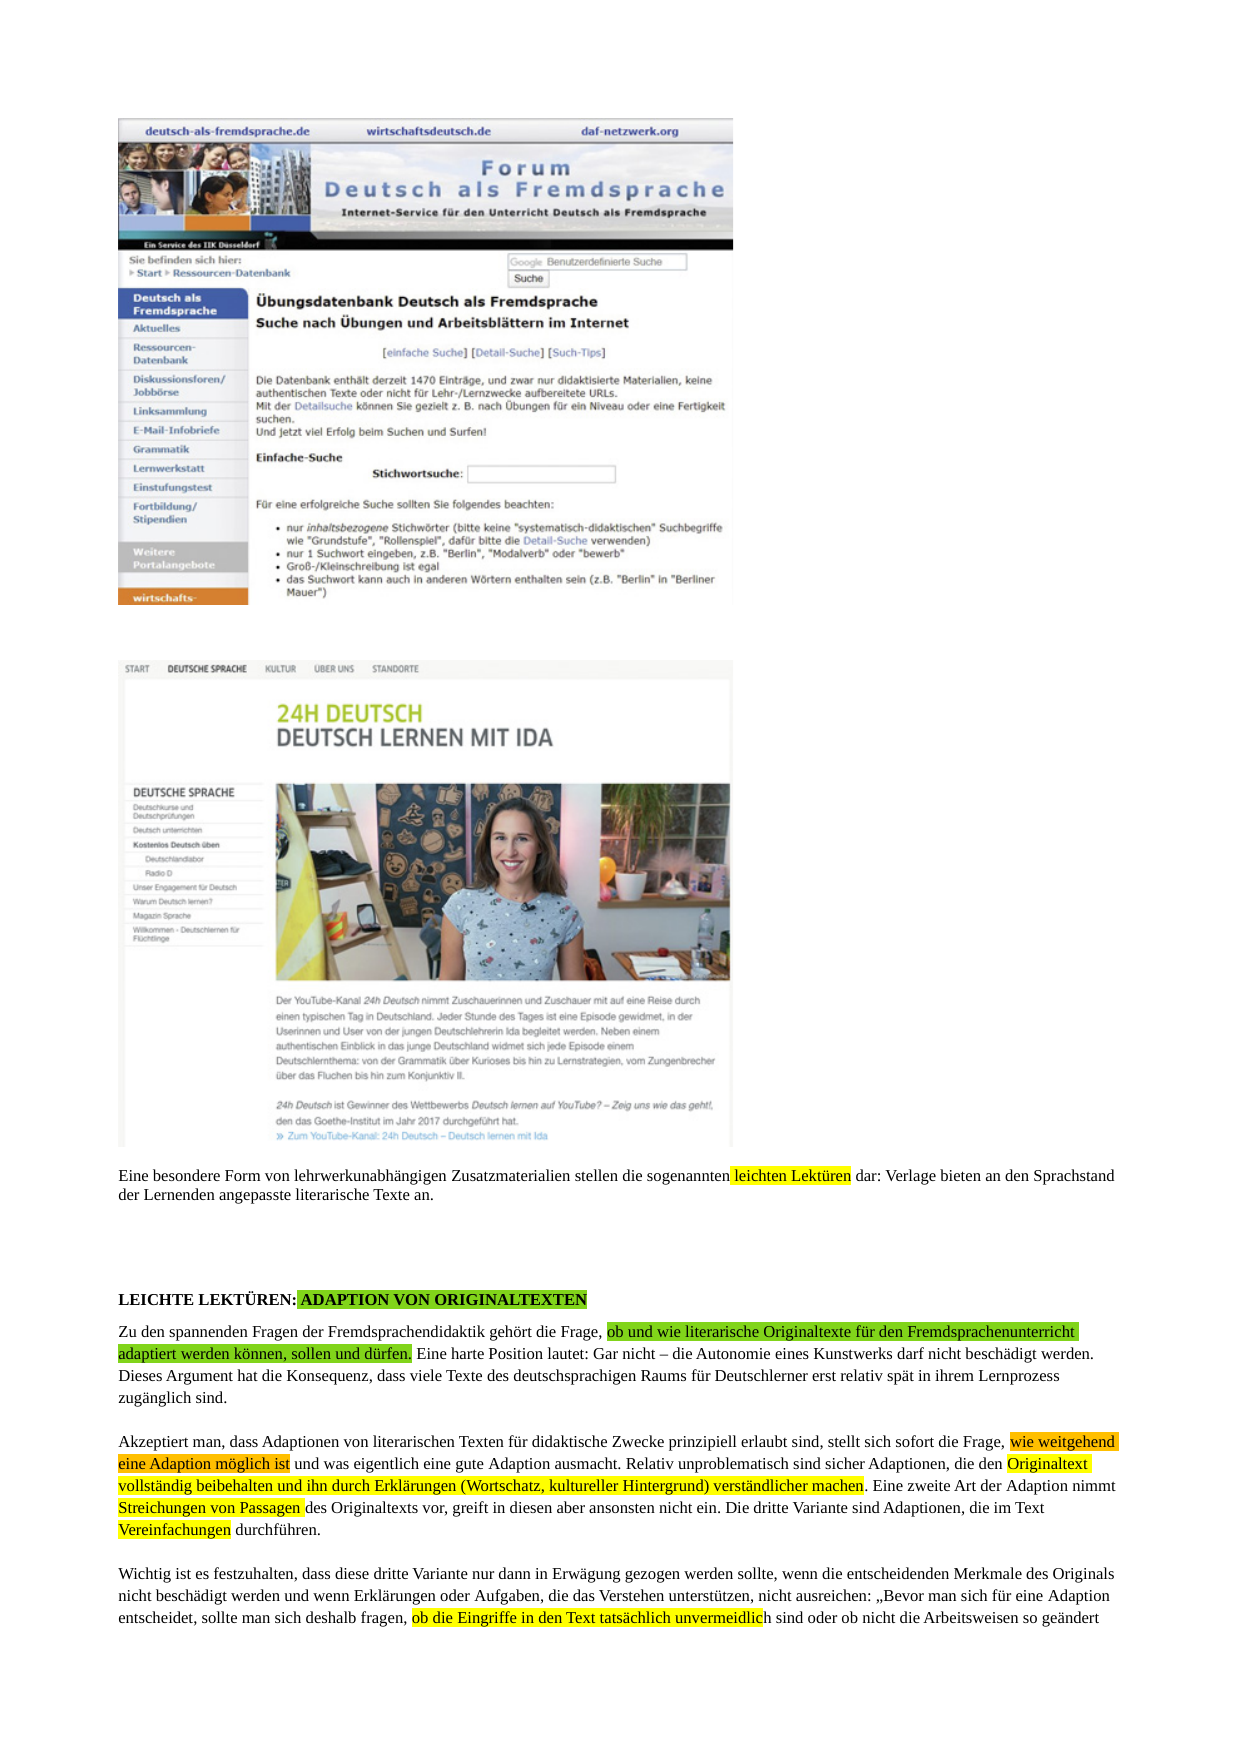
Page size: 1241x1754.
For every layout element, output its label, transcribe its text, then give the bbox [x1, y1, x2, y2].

picture [118, 660, 734, 1147]
subtitle LEICHTE LEKTÜREN: ADAPTION VON ORIGINALTEXTEN [118, 1290, 1122, 1309]
text Eine besondere Form von lehrwerkunabhängigen Zusatzmaterialien stellen die sogenannten leichten Lektüren dar: Verlage bieten an den Sprachstand der Lernenden angepasste literarische Texte an. [118, 641, 1122, 1204]
picture [118, 118, 734, 605]
text Zu den spannenden Fragen der Fremdsprachendidaktik gehört die Frage, ob und wie literarische Originaltexte für den Fremdsprachenunterricht adaptiert werden können, sollen und dürfen. Eine harte Position lautet: Gar nicht – die Autonomie eines Kunstwerks darf nicht beschädigt werden. Dieses Argument hat die Konsequenz, dass viele Texte des deutschsprachigen Raums für Deutschlerner erst relativ spät in ihrem Lernprozess zugänglich sind. Akzeptiert man, dass Adaptionen von literarischen Texten für didaktische Zwecke prinzipiell erlaubt sind, stellt sich sofort die Frage, wie weitgehend eine Adaption möglich ist und was eigentlich eine gute Adaption ausmacht. Relativ unproblematisch sind sicher Adaptionen, die den Originaltext vollständig beibehalten und ihn durch Erklärungen (Wortschatz, kultureller Hintergrund) verständlicher machen. Eine zweite Art der Adaption nimmt Streichungen von Passagen des Originaltexts vor, greift in diesen aber ansonsten nicht ein. Die dritte Variante sind Adaptionen, die im Text Vereinfachungen durchführen. Wichtig ist es festzuhalten, dass diese dritte Variante nur dann in Erwägung gezogen werden sollte, wenn die entscheidenden Merkmale des Originals nicht beschädigt werden und wenn Erklärungen oder Aufgaben, die das Verstehen unterstützen, nicht ausreichen: „Bevor man sich für eine Adaption entscheidet, sollte man sich deshalb fragen, ob die Eingriffe in den Text tatsächlich unvermeidlich sind oder ob nicht die Arbeitsweisen so geändert [118, 1322, 1122, 1627]
